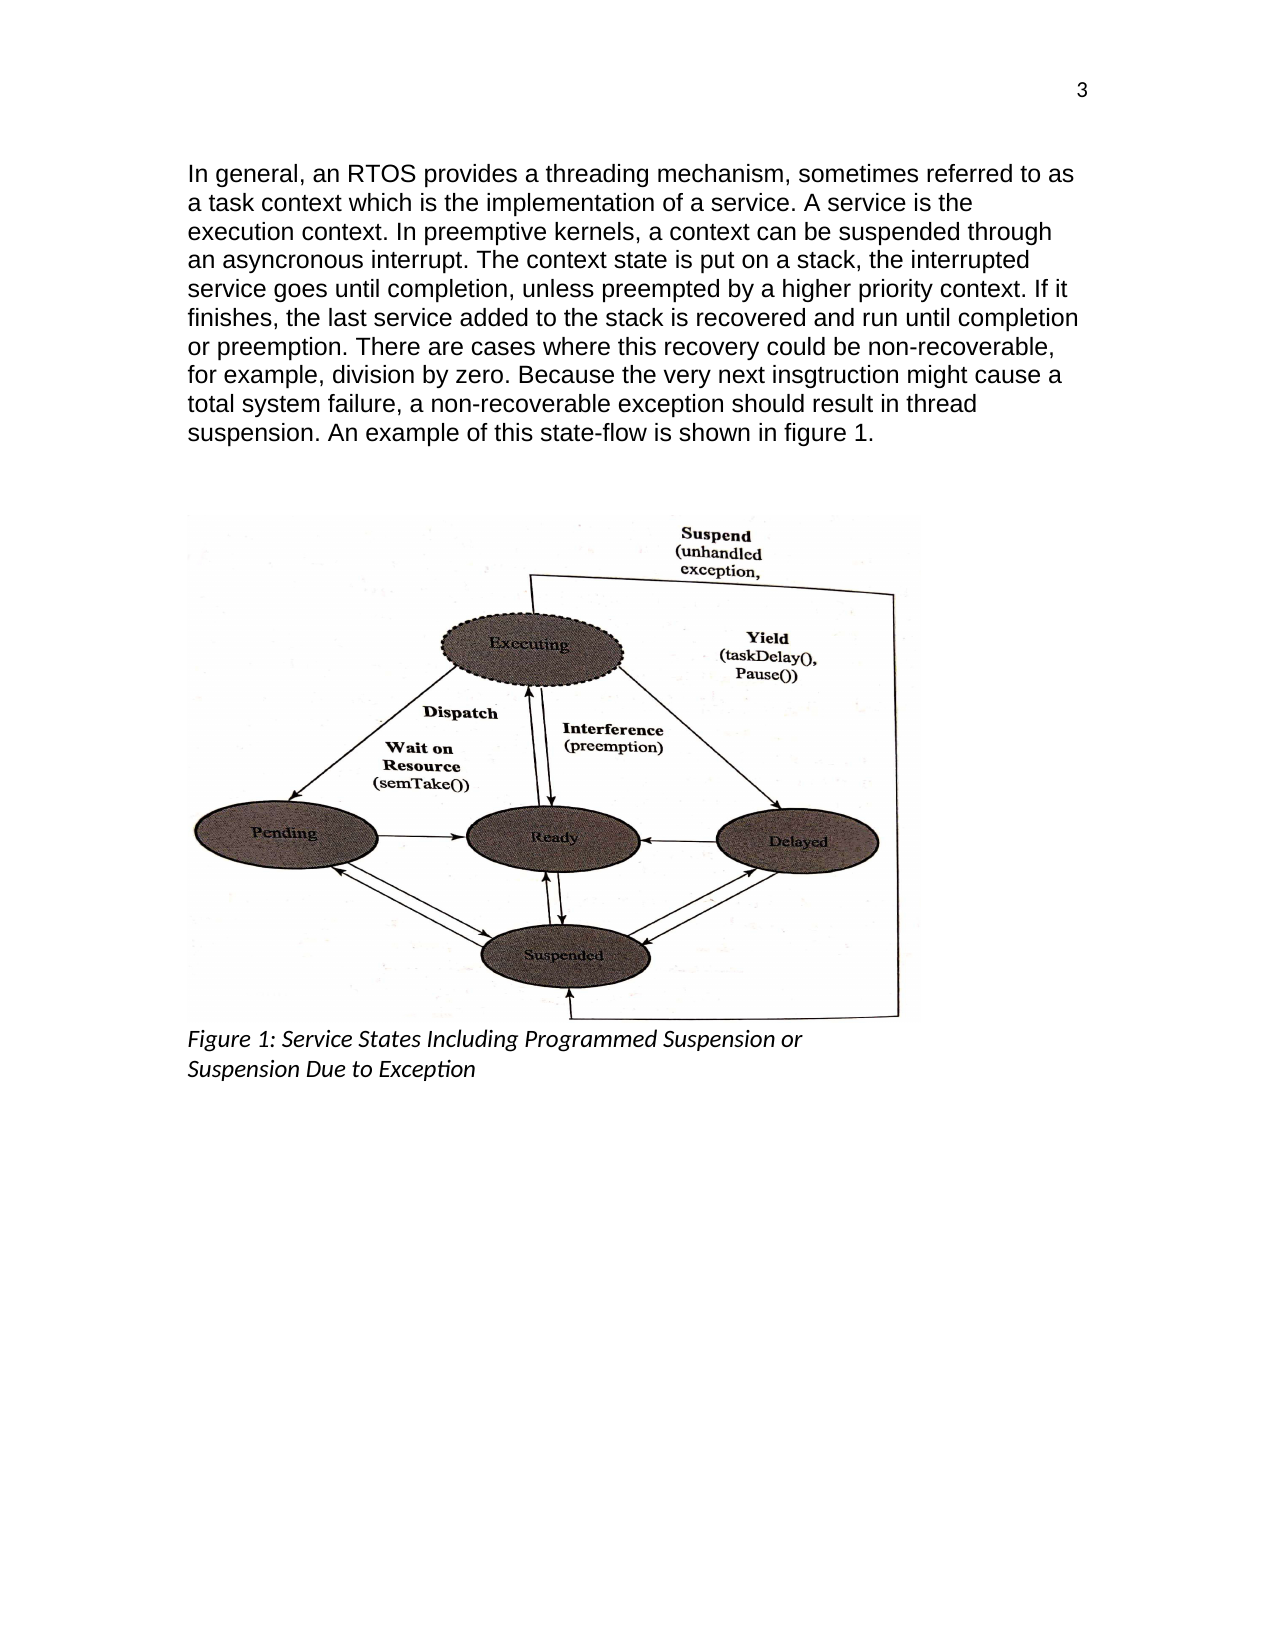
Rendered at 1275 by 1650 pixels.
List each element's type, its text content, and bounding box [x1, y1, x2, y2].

picture [187, 515, 921, 1023]
text In general, an RTOS provides a threading mechanism, sometimes referred to as a task context which is the implementation of a service. A service is the execution context. In preemptive kernels, a context can be suspended through an asyncronous interrupt. The context state is put on a stack, the interrupted service goes until completion, unless preempted by a higher priority context. If it finishes, the last service added to the stack is recovered and run until completion or preemption. There are cases where this recovery could be non-recoverable, for example, division by zero. Because the very next insgtruction might cause a total system failure, a non-recoverable exception should result in thread suspension. An example of this state-flow is shown in figure 1. [187, 159, 1087, 447]
text Figure 1: Service States Including Programmed Suspension or Suspension Due to Exception [187, 1023, 921, 1084]
